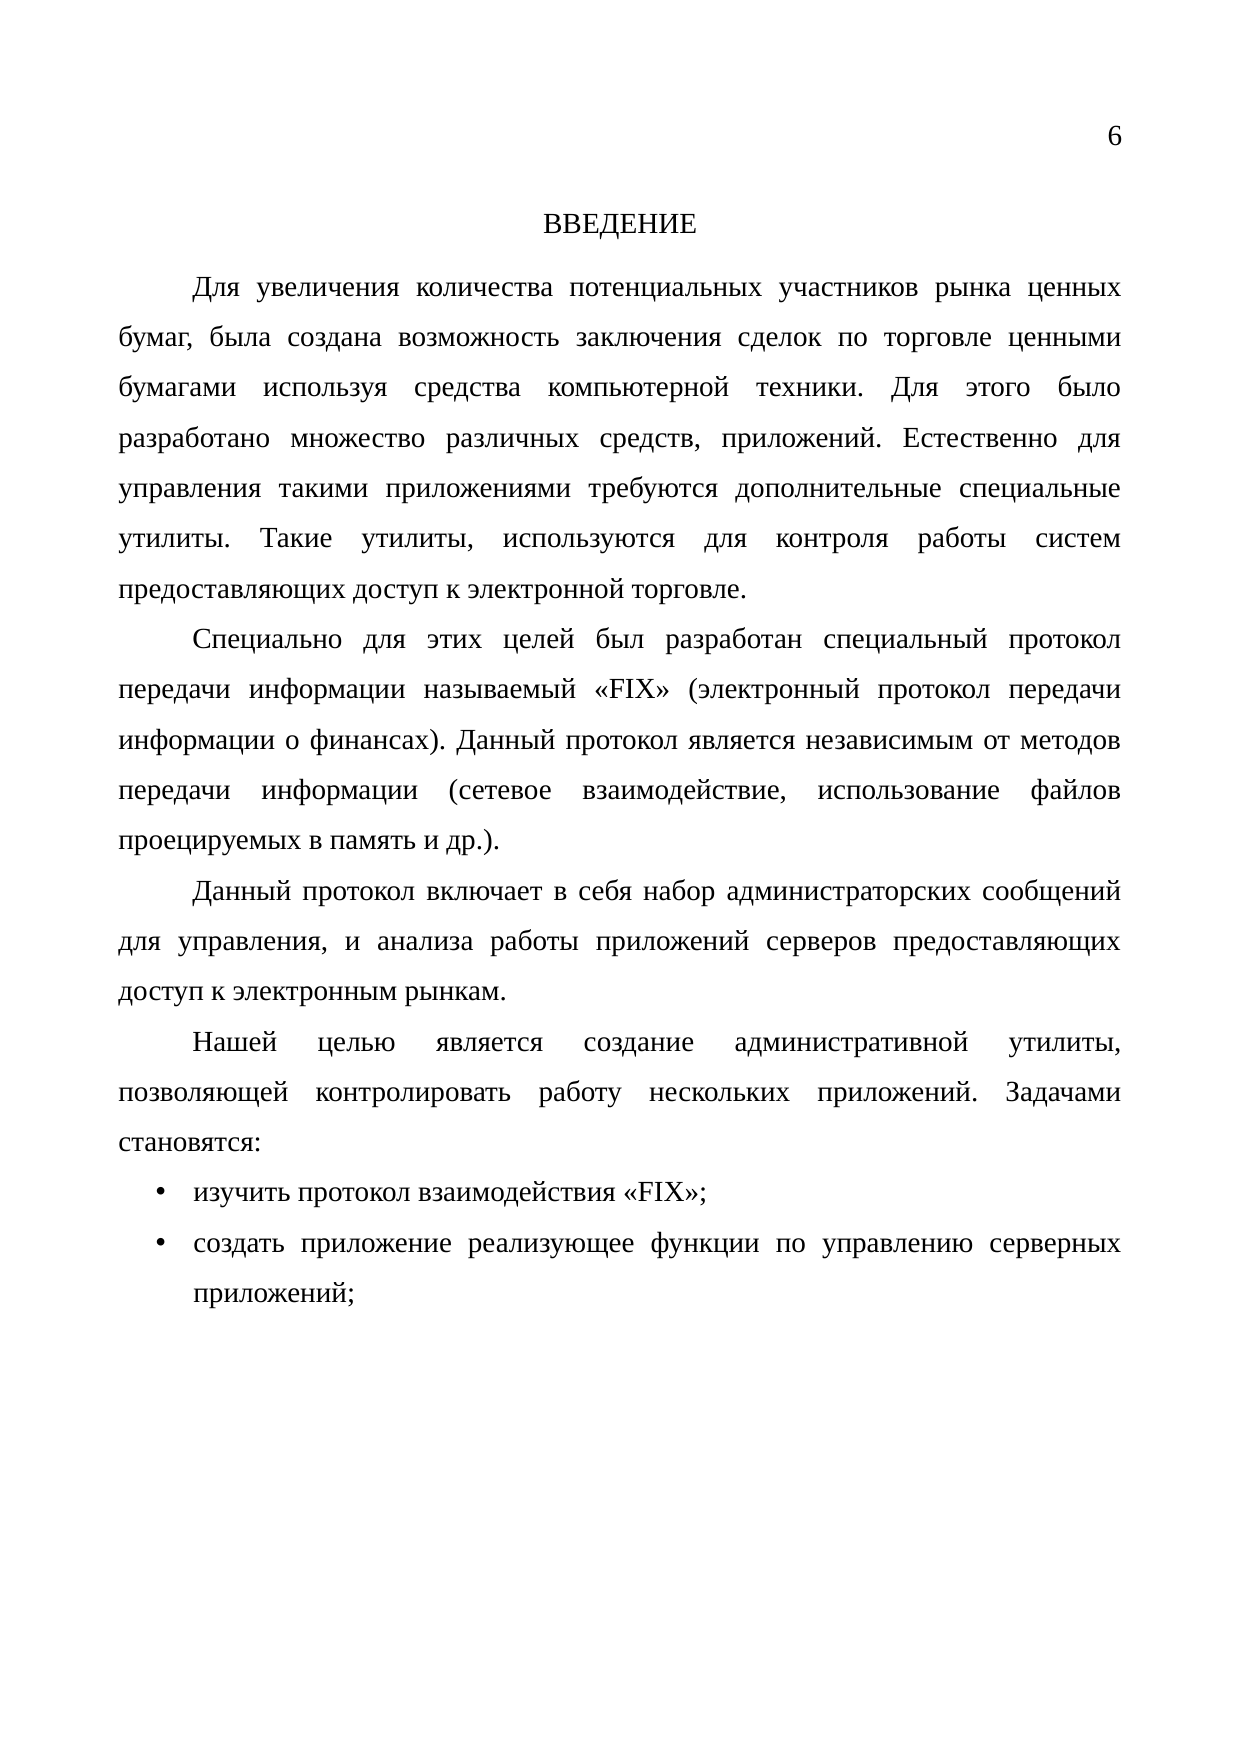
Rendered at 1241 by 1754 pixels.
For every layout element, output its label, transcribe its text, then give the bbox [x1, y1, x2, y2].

text Специально для этих целей был разработан специальный протокол передачи информации называемый «FIX» (электронный протокол передачи информации о финансах). Данный протокол является независимым от методов передачи информации (сетевое взаимодействие, использование файлов проецируемых в память и др.). [118, 621, 1122, 856]
subtitle ВВЕДЕНИЕ [118, 206, 1122, 240]
list изучить протокол взаимодействия «FIX»; [156, 1174, 1122, 1208]
text Для увеличения количества потенциальных участников рынка ценных бумаг, была создана возможность заключения сделок по торговле ценными бумагами используя средства компьютерной техники. Для этого было разработано множество различных средств, приложений. Естественно для управления такими приложениями требуются дополнительные специальные утилиты. Такие утилиты, используются для контроля работы систем предоставляющих доступ к электронной торговле. [118, 269, 1122, 604]
list создать приложение реализующее функции по управлению серверных приложений; [156, 1225, 1122, 1309]
text Нашей целью является создание административной утилиты, позволяющей контролировать работу нескольких приложений. Задачами становятся: [118, 1024, 1122, 1158]
text Данный протокол включает в себя набор администраторских сообщений для управления, и анализа работы приложений серверов предоставляющих доступ к электронным рынкам. [118, 873, 1122, 1007]
